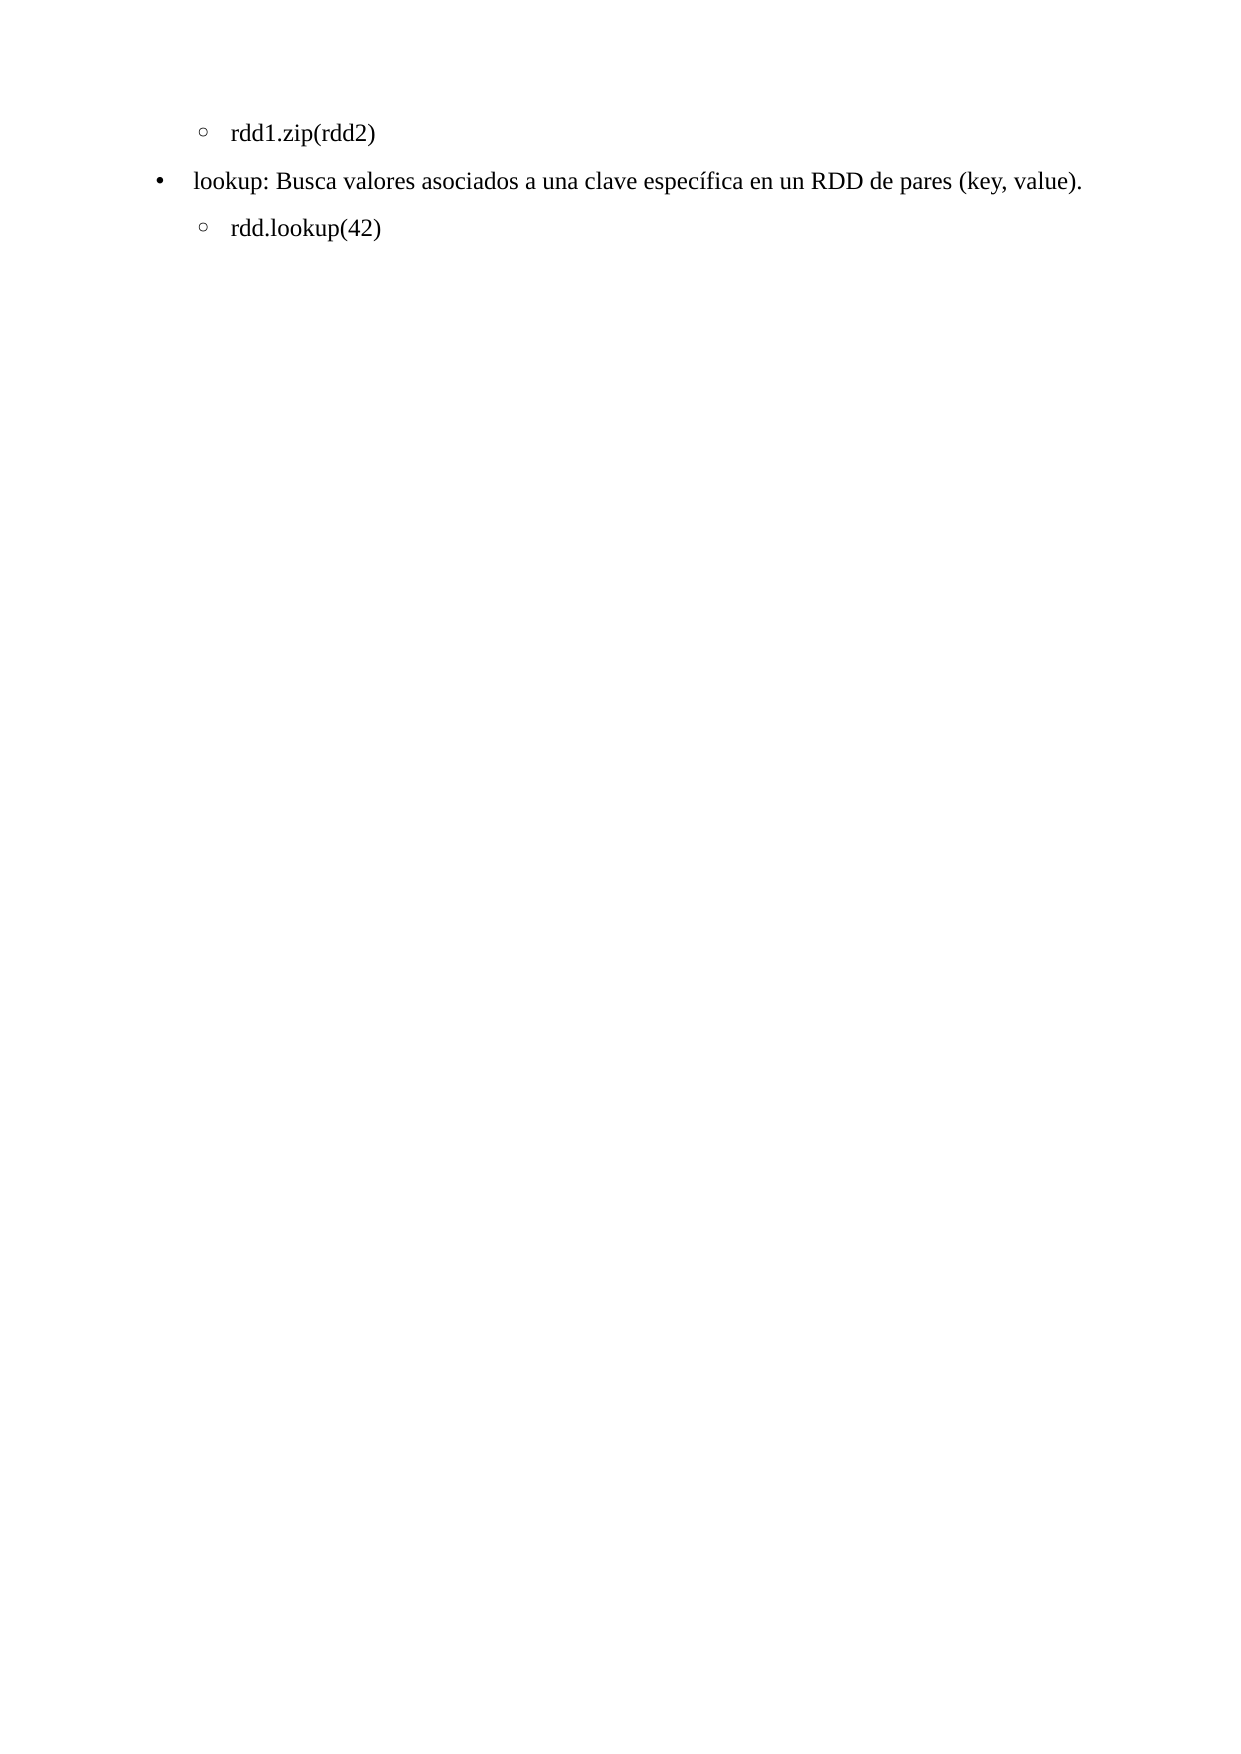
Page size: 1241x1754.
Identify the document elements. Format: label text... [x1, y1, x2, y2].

list rdd.lookup(42) [193, 213, 1122, 242]
list lookup: Busca valores asociados a una clave específica en un RDD de pares (key, value). [156, 166, 1122, 194]
list rdd1.zip(rdd2) [193, 118, 1122, 147]
